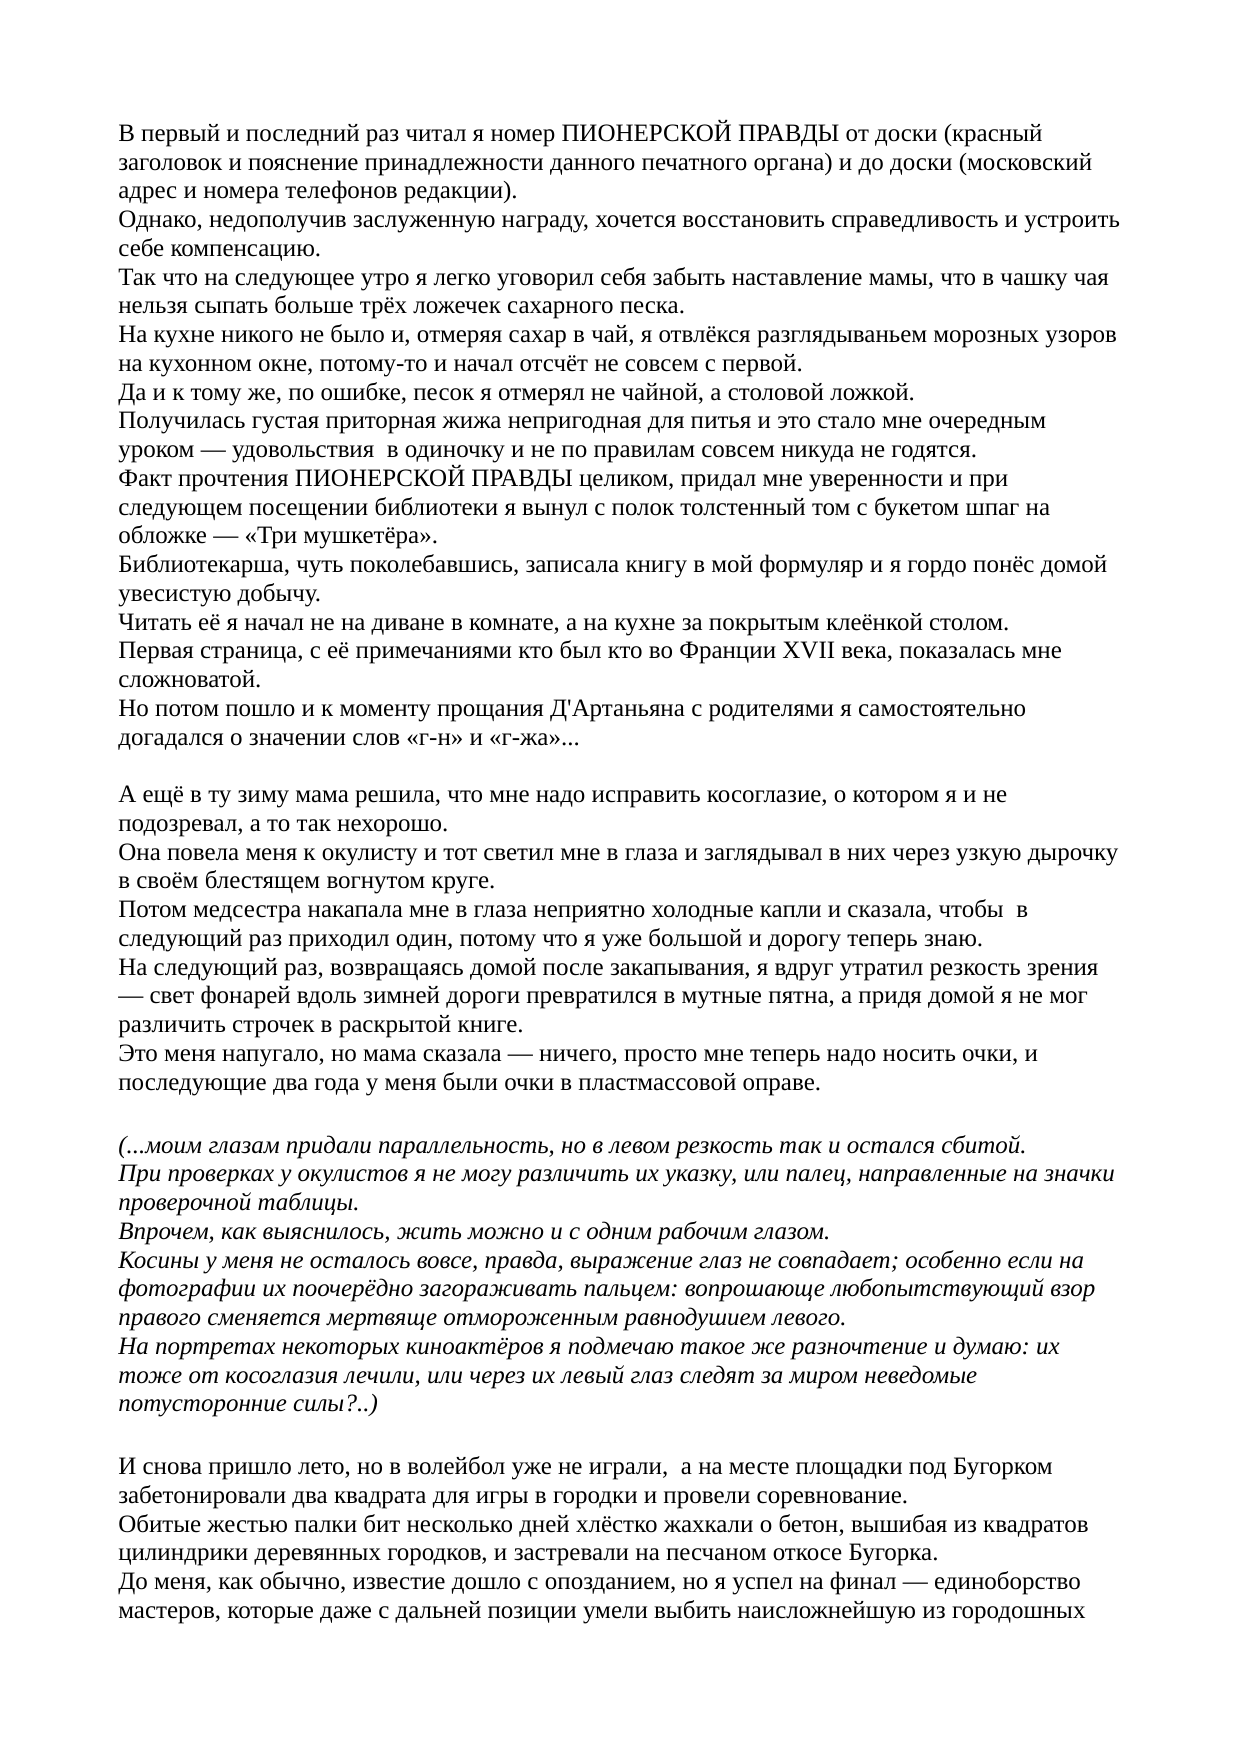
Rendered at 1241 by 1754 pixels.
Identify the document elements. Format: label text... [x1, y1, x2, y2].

text И снова пришло лето, но в волейбол уже не играли, а на месте площадки под Бугорком забетонировали два квадрата для игры в городки и провели соревнование. [118, 1451, 1122, 1509]
text При проверках у окулистов я не могу различить их указку, или палец, направленные на значки проверочной таблицы. [118, 1158, 1122, 1216]
text Да и к тому же, по ошибке, песок я отмерял не чайной, а столовой ложкой. [118, 377, 1122, 406]
text Однако, недополучив заслуженную награду, хочется восстановить справедливость и устроить себе компенсацию. [118, 204, 1122, 262]
text В первый и последний раз читал я номер ПИОНЕРСКОЙ ПРАВДЫ от доски (красный заголовок и пояснение принадлежности данного печатного органа) и до доски (московский адрес и номера телефонов редакции). [118, 118, 1122, 204]
text На следующий раз, возвращаясь домой после закапывания, я вдруг утратил резкость зрения — свет фонарей вдоль зимней дороги превратился в мутные пятна, а придя домой я не мог различить строчек в раскрытой книге. [118, 952, 1122, 1038]
text Библиотекарша, чуть поколебавшись, записала книгу в мой формуляр и я гордо понёс домой увесистую добычу. [118, 549, 1122, 607]
text Но потом пошло и к моменту прощания Д'Aртаньяна с родителями я самостоятельно догадался о значении слов «г-н» и «г-жа»... [118, 693, 1122, 751]
text Первая страница, с её примечаниями кто был кто во Франции XVII века, показалась мне сложноватой. [118, 636, 1122, 693]
text Читать её я начал не на диване в комнате, а на кухне за покрытым клеёнкой столом. [118, 607, 1122, 636]
text Впрочем, как выяснилось, жить можно и с одним рабочим глазом. [118, 1216, 1122, 1245]
text Обитые жестью палки бит несколько дней хлёстко жахкали о бетон, вышибая из квадратов цилиндрики деревянных городков, и застревали на песчаном откосе Бугорка. [118, 1509, 1122, 1566]
text Потом медсестра накапала мне в глаза неприятно холодные капли и сказала, чтобы в следующий раз приходил один, потому что я уже большой и дорогу теперь знаю. [118, 894, 1122, 952]
text Получилась густая приторная жижа непригодная для питья и это стало мне очередным уроком — удовольствия в одиночку и не по правилам совсем никуда не годятся. [118, 406, 1122, 463]
text Это меня напугало, но мама сказала — ничего, просто мне теперь надо носить очки, и последующие два года у меня были очки в пластмассовой оправе. [118, 1038, 1122, 1096]
text Факт прочтения ПИОНЕРСКОЙ ПРАВДЫ целиком, придал мне уверенности и при следующем посещении библиотеки я вынул с полок толстенный том с букетом шпаг на обложке — «Три мушкетёра». [118, 463, 1122, 549]
text Косины у меня не осталось вовсе, правда, выражение глаз не совпадает; особенно если на фотографии их поочерёдно загораживать пальцем: вопрошающе любопытствующий взор правого сменяется мертвяще отмороженным равнодушием левого. [118, 1245, 1122, 1331]
text А ещё в ту зиму мама решила, что мне надо исправить косоглазие, о котором я и не подозревал, а то так нехорошо. [118, 779, 1122, 837]
text Так что на следующее утро я легко уговорил себя забыть наставление мамы, что в чашку чая нельзя сыпать больше трёх ложечек сахарного песка. [118, 262, 1122, 319]
text На кухне никого не было и, отмеряя сахар в чай, я отвлёкся разглядываньем морозных узоров на кухонном окне, потому-то и начал отсчёт не совсем с первой. [118, 319, 1122, 377]
text На портретах некоторых киноактёров я подмечаю такое же разночтение и думаю: их тоже от косоглазия лечили, или через их левый глаз следят за миром неведомые потусторонние силы?..) [118, 1331, 1122, 1417]
text До меня, как обычно, известие дошло с опозданием, но я успел на финал — единоборство мастеров, которые даже с дальней позиции умели выбить наисложнейшую из городошных [118, 1566, 1122, 1624]
text Она повела меня к окулисту и тот светил мне в глаза и заглядывал в них через узкую дырочку в своём блестящем вогнутом круге. [118, 837, 1122, 894]
text (...моим глазам придали параллельность, но в левом резкость так и остался сбитой. [118, 1130, 1122, 1158]
